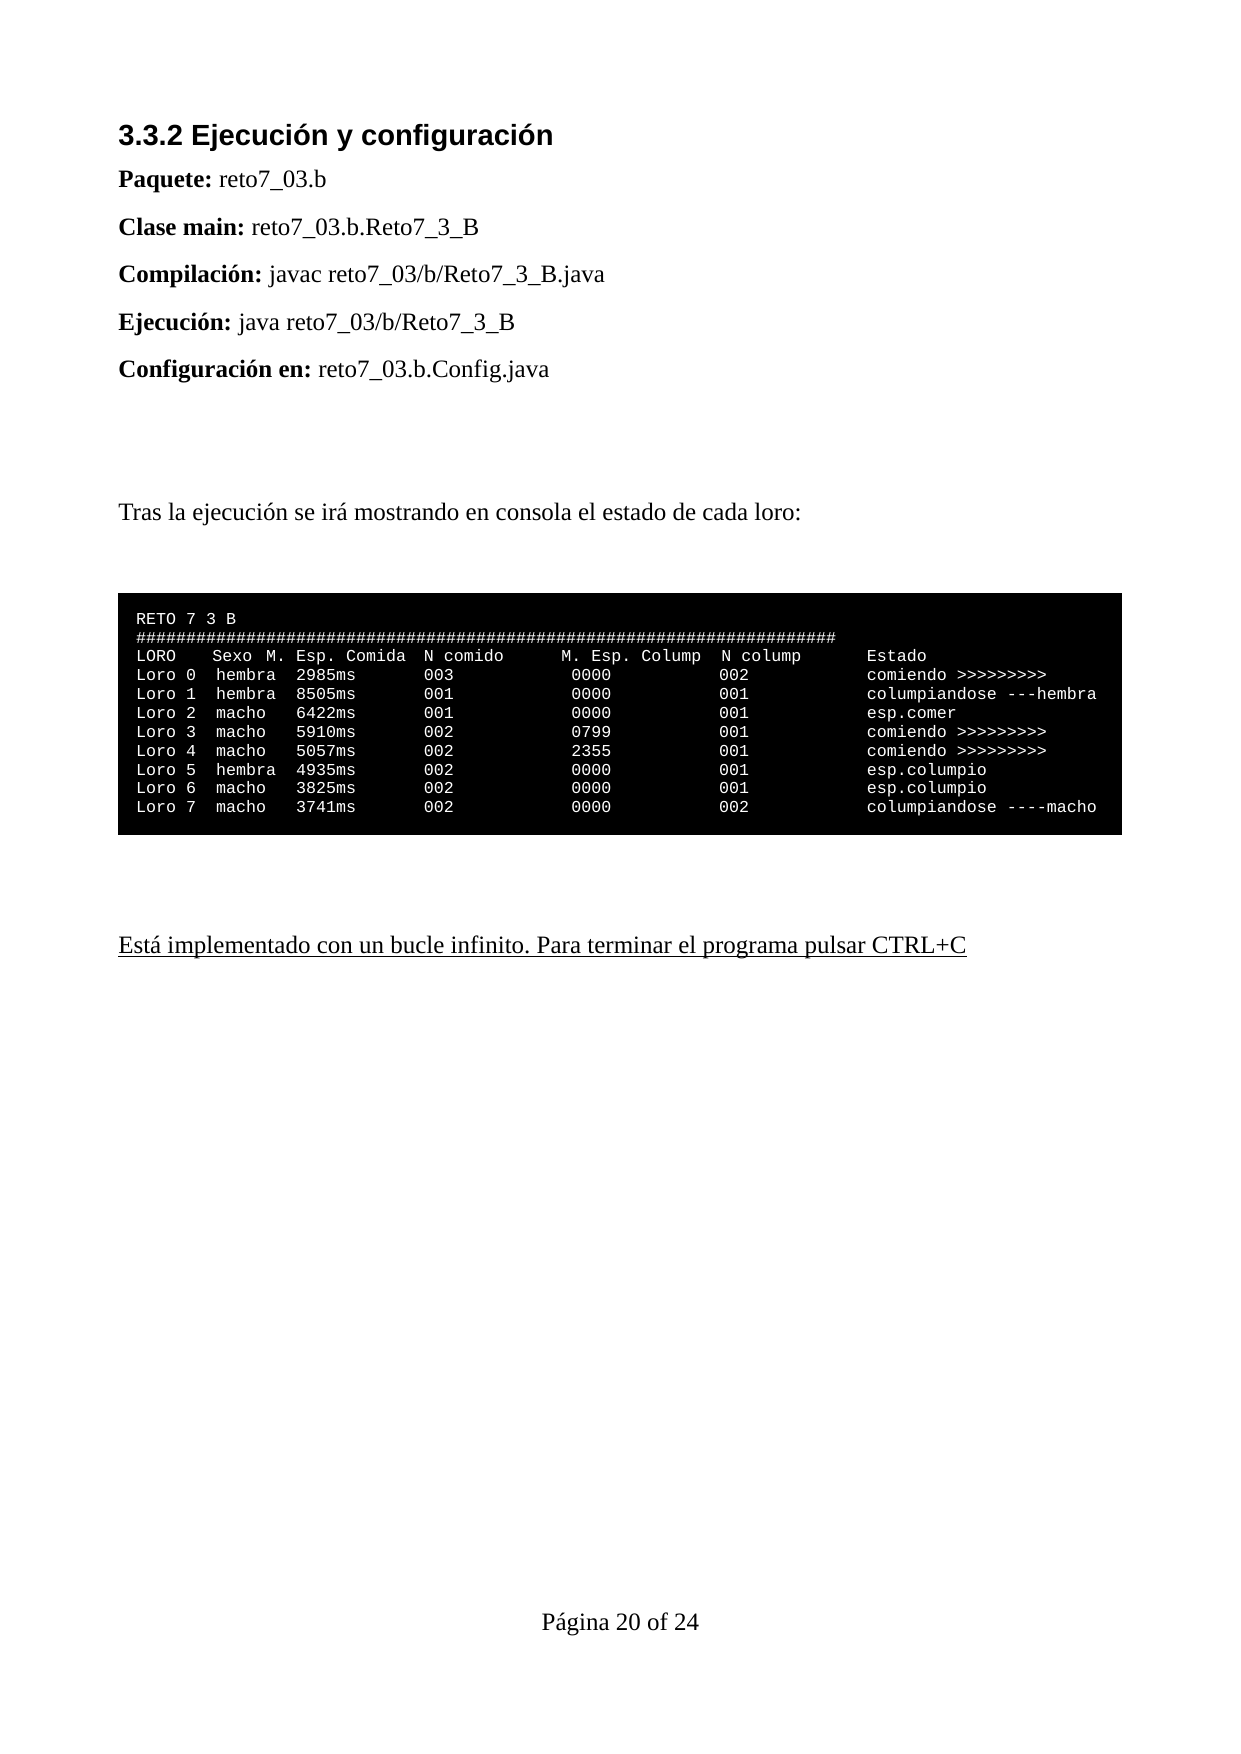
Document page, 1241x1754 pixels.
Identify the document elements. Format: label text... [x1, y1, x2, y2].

text LORO Sexo M. Esp. Comida N comido M. Esp. Colump N colump Estado [118, 648, 1122, 667]
text Está implementado con un bucle infinito. Para terminar el programa pulsar CTRL+C [118, 931, 1122, 959]
text Loro 4 macho 5057ms 002 2355 001 comiendo >>>>>>>>> [118, 742, 1122, 761]
text Compilación: javac reto7_03/b/Reto7_3_B.java [118, 259, 1122, 288]
text RETO 7 3 B [118, 593, 1122, 629]
text ###################################################################### [118, 629, 1122, 648]
text Paquete: reto7_03.b [118, 164, 1122, 193]
subtitle 3.3.2 Ejecución y configuración [118, 118, 1122, 152]
text Ejecución: java reto7_03/b/Reto7_3_B [118, 307, 1122, 336]
text Loro 0 hembra 2985ms 003 0000 002 comiendo >>>>>>>>> [118, 667, 1122, 686]
text Loro 2 macho 6422ms 001 0000 001 esp.comer [118, 704, 1122, 723]
text Loro 1 hembra 8505ms 001 0000 001 columpiandose ---hembra [118, 686, 1122, 704]
text Loro 5 hembra 4935ms 002 0000 001 esp.columpio [118, 761, 1122, 780]
text Loro 3 macho 5910ms 002 0799 001 comiendo >>>>>>>>> [118, 723, 1122, 742]
text Tras la ejecución se irá mostrando en consola el estado de cada loro: [118, 497, 1122, 526]
text Loro 7 macho 3741ms 002 0000 002 columpiandose ----macho [118, 799, 1122, 835]
text Clase main: reto7_03.b.Reto7_3_B [118, 212, 1122, 241]
text Configuración en: reto7_03.b.Config.java [118, 354, 1122, 383]
text Loro 6 macho 3825ms 002 0000 001 esp.columpio [118, 780, 1122, 799]
